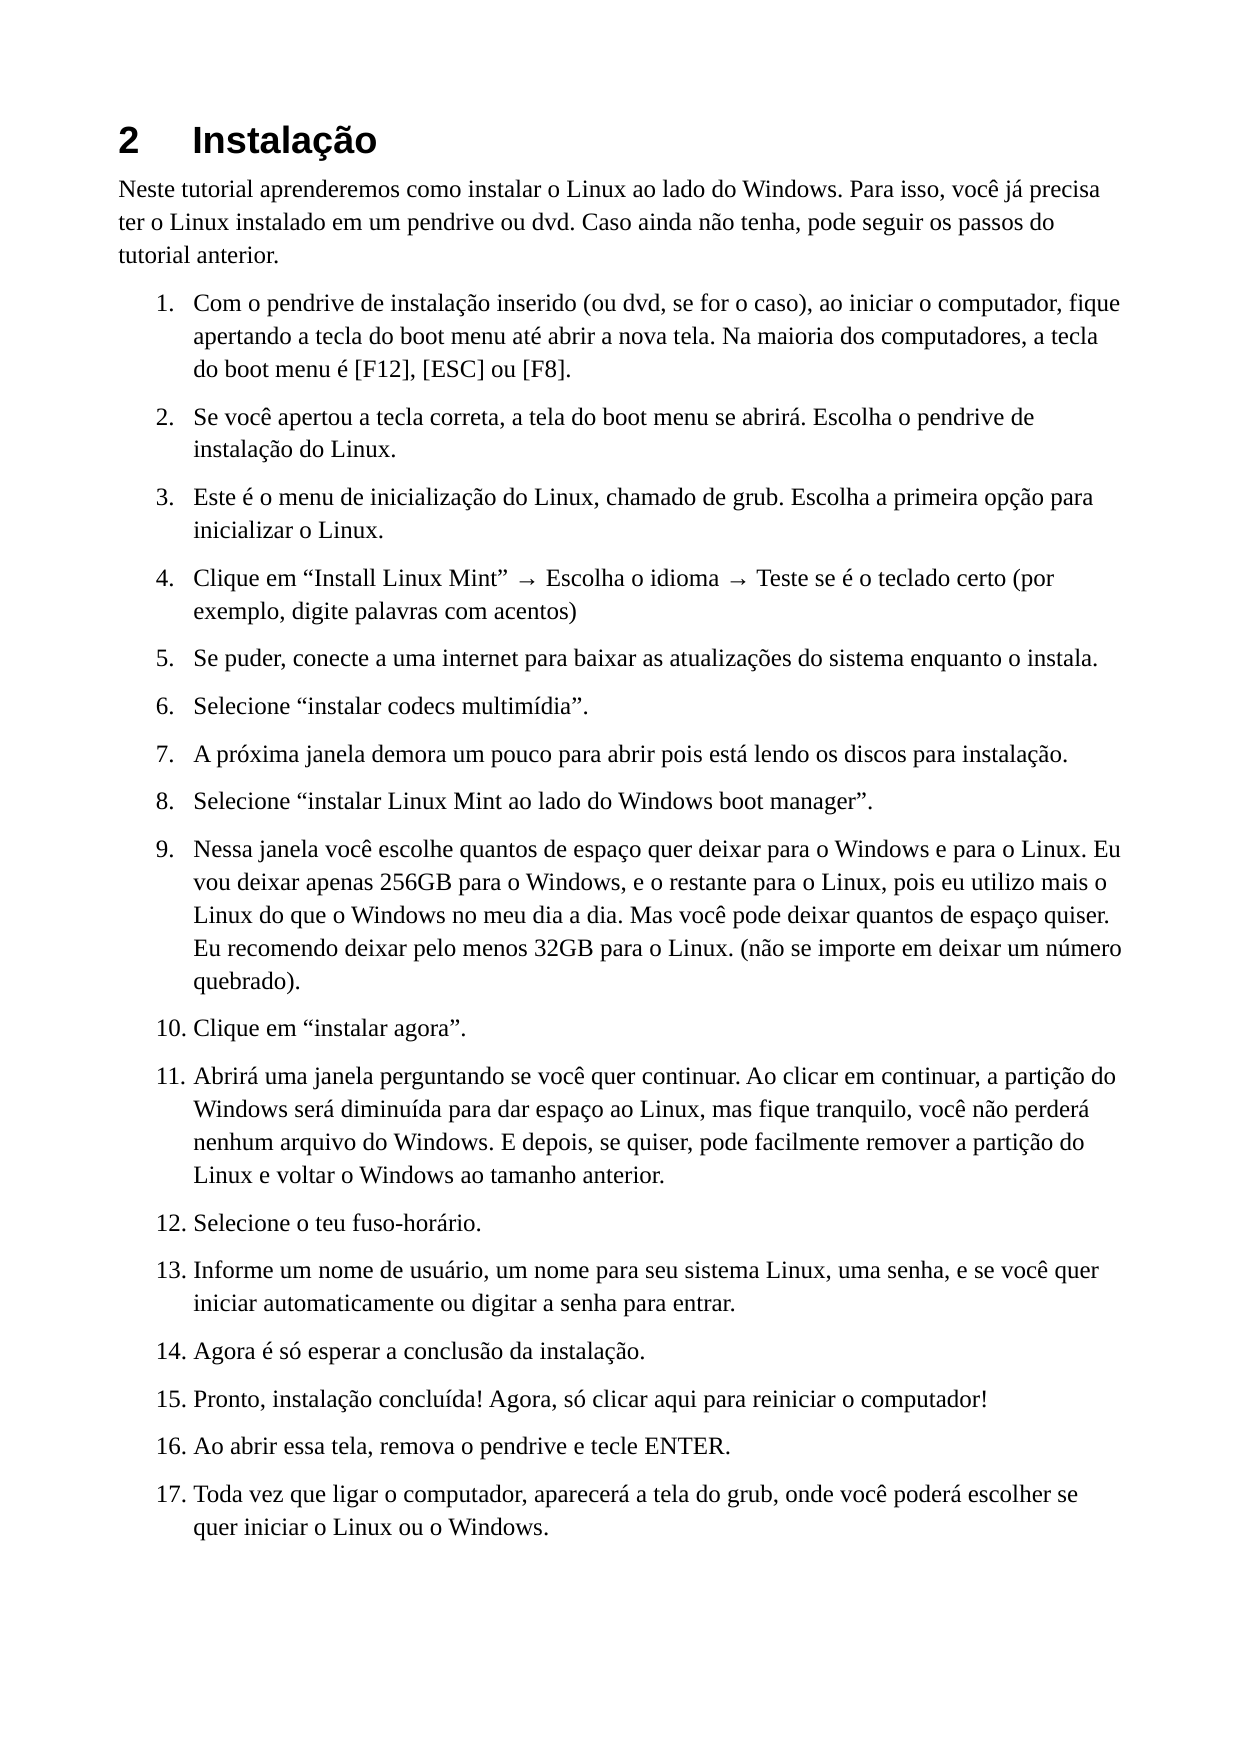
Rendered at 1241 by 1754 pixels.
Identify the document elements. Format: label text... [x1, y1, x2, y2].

list Selecione “instalar codecs multimídia”. [156, 691, 1122, 720]
list Ao abrir essa tela, remova o pendrive e tecle ENTER. [156, 1431, 1122, 1460]
subtitle Instalação [118, 118, 1122, 162]
list Pronto, instalação concluída! Agora, só clicar aqui para reiniciar o computador! [156, 1384, 1122, 1412]
list Clique em “instalar agora”. [156, 1013, 1122, 1042]
list Se você apertou a tecla correta, a tela do boot menu se abrirá. Escolha o pendrive de instalação do Linux. [156, 402, 1122, 463]
list Informe um nome de usuário, um nome para seu sistema Linux, uma senha, e se você quer iniciar automaticamente ou digitar a senha para entrar. [156, 1255, 1122, 1317]
list Abrirá uma janela perguntando se você quer continuar. Ao clicar em continuar, a partição do Windows será diminuída para dar espaço ao Linux, mas fique tranquilo, você não perderá nenhum arquivo do Windows. E depois, se quiser, pode facilmente remover a partição do Linux e voltar o Windows ao tamanho anterior. [156, 1061, 1122, 1189]
list Com o pendrive de instalação inserido (ou dvd, se for o caso), ao iniciar o computador, fique apertando a tecla do boot menu até abrir a nova tela. Na maioria dos computadores, a tecla do boot menu é [F12], [ESC] ou [F8]. [156, 288, 1122, 383]
list Clique em “Install Linux Mint” → Escolha o idioma → Teste se é o teclado certo (por exemplo, digite palavras com acentos) [156, 563, 1122, 624]
list Toda vez que ligar o computador, aparecerá a tela do grub, onde você poderá escolher se quer iniciar o Linux ou o Windows. [156, 1479, 1122, 1541]
list Se puder, conecte a uma internet para baixar as atualizações do sistema enquanto o instala. [156, 643, 1122, 672]
list Selecione “instalar Linux Mint ao lado do Windows boot manager”. [156, 786, 1122, 815]
list Nessa janela você escolhe quantos de espaço quer deixar para o Windows e para o Linux. Eu vou deixar apenas 256GB para o Windows, e o restante para o Linux, pois eu utilizo mais o Linux do que o Windows no meu dia a dia. Mas você pode deixar quantos de espaço quiser. Eu recomendo deixar pelo menos 32GB para o Linux. (não se importe em deixar um número quebrado). [156, 834, 1122, 995]
text Neste tutorial aprenderemos como instalar o Linux ao lado do Windows. Para isso, você já precisa ter o Linux instalado em um pendrive ou dvd. Caso ainda não tenha, pode seguir os passos do tutorial anterior. [118, 174, 1122, 269]
list Agora é só esperar a conclusão da instalação. [156, 1336, 1122, 1365]
list A próxima janela demora um pouco para abrir pois está lendo os discos para instalação. [156, 739, 1122, 767]
list Este é o menu de inicialização do Linux, chamado de grub. Escolha a primeira opção para inicializar o Linux. [156, 482, 1122, 544]
list Selecione o teu fuso-horário. [156, 1208, 1122, 1237]
